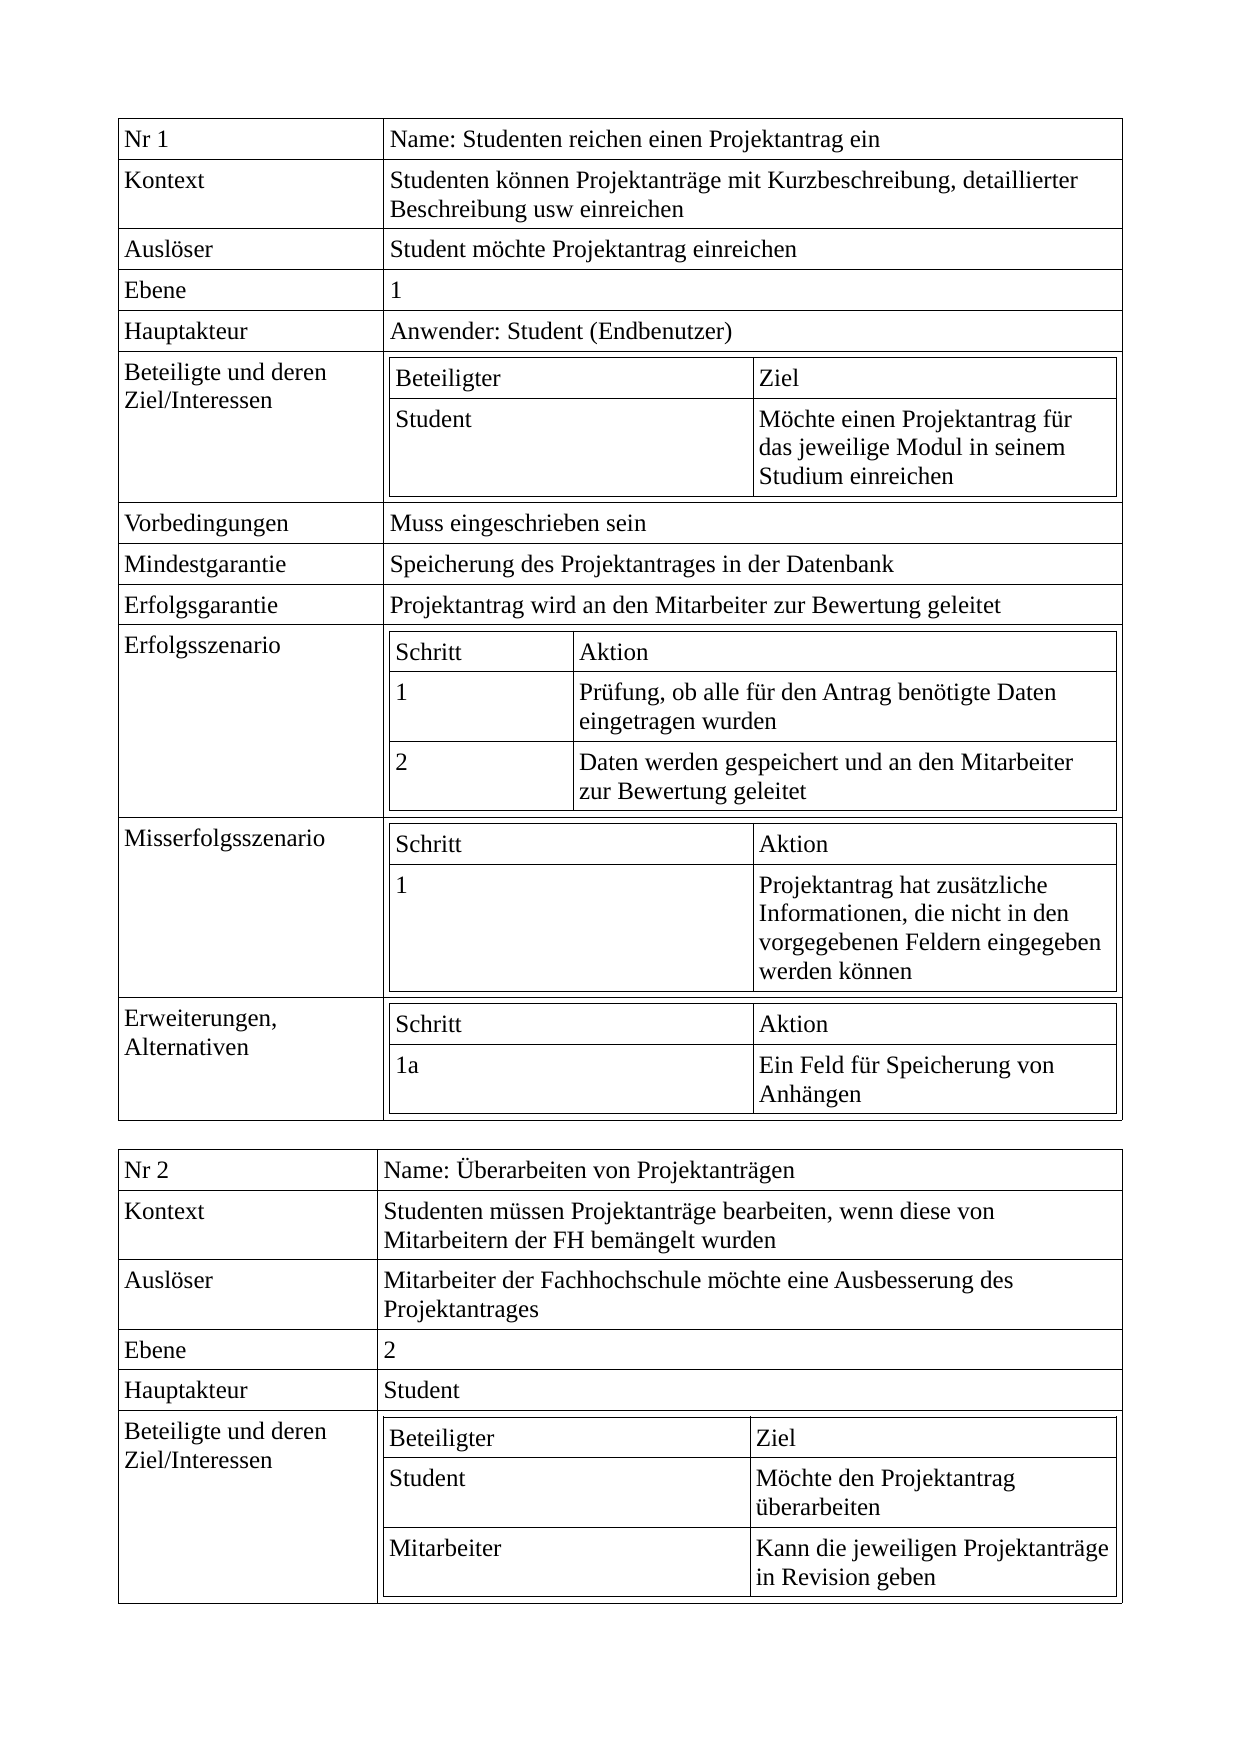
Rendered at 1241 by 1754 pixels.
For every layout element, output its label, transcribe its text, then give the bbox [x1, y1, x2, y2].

table_cell Kontext [119, 160, 383, 228]
table_cell Projektantrag wird an den Mitarbeiter zur Bewertung geleitet [384, 585, 1122, 624]
table_cell Vorbedingungen [119, 503, 383, 543]
table_cell Daten werden gespeichert und an den Mitarbeiter zur Bewertung geleitet [574, 742, 1116, 810]
table_cell Ein Feld für Speicherung von Anhängen [754, 1045, 1116, 1113]
table_cell [384, 998, 1122, 1120]
table_cell 2 [390, 742, 573, 810]
table_header Beteiligter [390, 358, 753, 397]
table_cell Kontext [119, 1191, 377, 1259]
table_cell Hauptakteur [119, 311, 383, 351]
table_cell 1 [384, 270, 1122, 310]
table_cell Studenten können Projektanträge mit Kurzbeschreibung, detaillierter Beschreibung usw einreichen [384, 160, 1122, 228]
table_cell [384, 352, 1122, 502]
table_header Beteiligter [384, 1418, 750, 1457]
table_cell Studenten müssen Projektanträge bearbeiten, wenn diese von Mitarbeitern der FH bemängelt wurden [378, 1191, 1122, 1259]
table_cell Erfolgsszenario [119, 625, 383, 817]
table_cell Student [390, 399, 753, 496]
table_cell [384, 625, 1122, 817]
table_cell Prüfung, ob alle für den Antrag benötigte Daten eingetragen wurden [574, 672, 1116, 741]
table_cell Mindestgarantie [119, 544, 383, 583]
table_cell Student [378, 1370, 1122, 1410]
table_cell Erfolgsgarantie [119, 585, 383, 624]
table_header Name: Überarbeiten von Projektanträgen [378, 1150, 1122, 1190]
table_cell Hauptakteur [119, 1370, 377, 1410]
table_cell 2 [378, 1330, 1122, 1369]
table_cell Kann die jeweiligen Projektanträge in Revision geben [751, 1528, 1116, 1596]
table_header Schritt [390, 1004, 753, 1044]
table_cell Erweiterungen, Alternativen [119, 998, 383, 1120]
table_header Nr 2 [119, 1150, 377, 1190]
table_cell Auslöser [119, 229, 383, 269]
table_header Ziel [754, 358, 1116, 397]
table_cell Beteiligte und deren Ziel/Interessen [119, 352, 383, 502]
table_cell Möchte den Projektantrag überarbeiten [751, 1458, 1116, 1527]
table_header Name: Studenten reichen einen Projektantrag ein [384, 119, 1122, 159]
table_header Schritt [390, 824, 753, 863]
table_cell Student [384, 1458, 750, 1527]
table_cell 1a [390, 1045, 753, 1113]
table_cell [378, 1411, 1122, 1602]
table_cell Student möchte Projektantrag einreichen [384, 229, 1122, 269]
table_cell Beteiligte und deren Ziel/Interessen [119, 1411, 377, 1602]
table_cell Ebene [119, 270, 383, 310]
table_cell Ebene [119, 1330, 377, 1369]
table_cell Auslöser [119, 1260, 377, 1329]
table_cell 1 [390, 865, 753, 991]
table_cell Mitarbeiter [384, 1528, 750, 1596]
table_cell Misserfolgsszenario [119, 818, 383, 997]
table_cell Projektantrag hat zusätzliche Informationen, die nicht in den vorgegebenen Feldern eingegeben werden können [754, 865, 1116, 991]
table_cell 1 [390, 672, 573, 741]
table_cell Möchte einen Projektantrag für das jeweilige Modul in seinem Studium einreichen [754, 399, 1116, 496]
table_header Aktion [754, 824, 1116, 863]
table_header Aktion [574, 632, 1116, 671]
table_cell Speicherung des Projektantrages in der Datenbank [384, 544, 1122, 583]
table_header Ziel [751, 1418, 1116, 1457]
table_header Schritt [390, 632, 573, 671]
table_cell Anwender: Student (Endbenutzer) [384, 311, 1122, 351]
table_cell Mitarbeiter der Fachhochschule möchte eine Ausbesserung des Projektantrages [378, 1260, 1122, 1329]
table_cell Muss eingeschrieben sein [384, 503, 1122, 543]
table_header Aktion [754, 1004, 1116, 1044]
table_header Nr 1 [119, 119, 383, 159]
table_cell [384, 818, 1122, 997]
